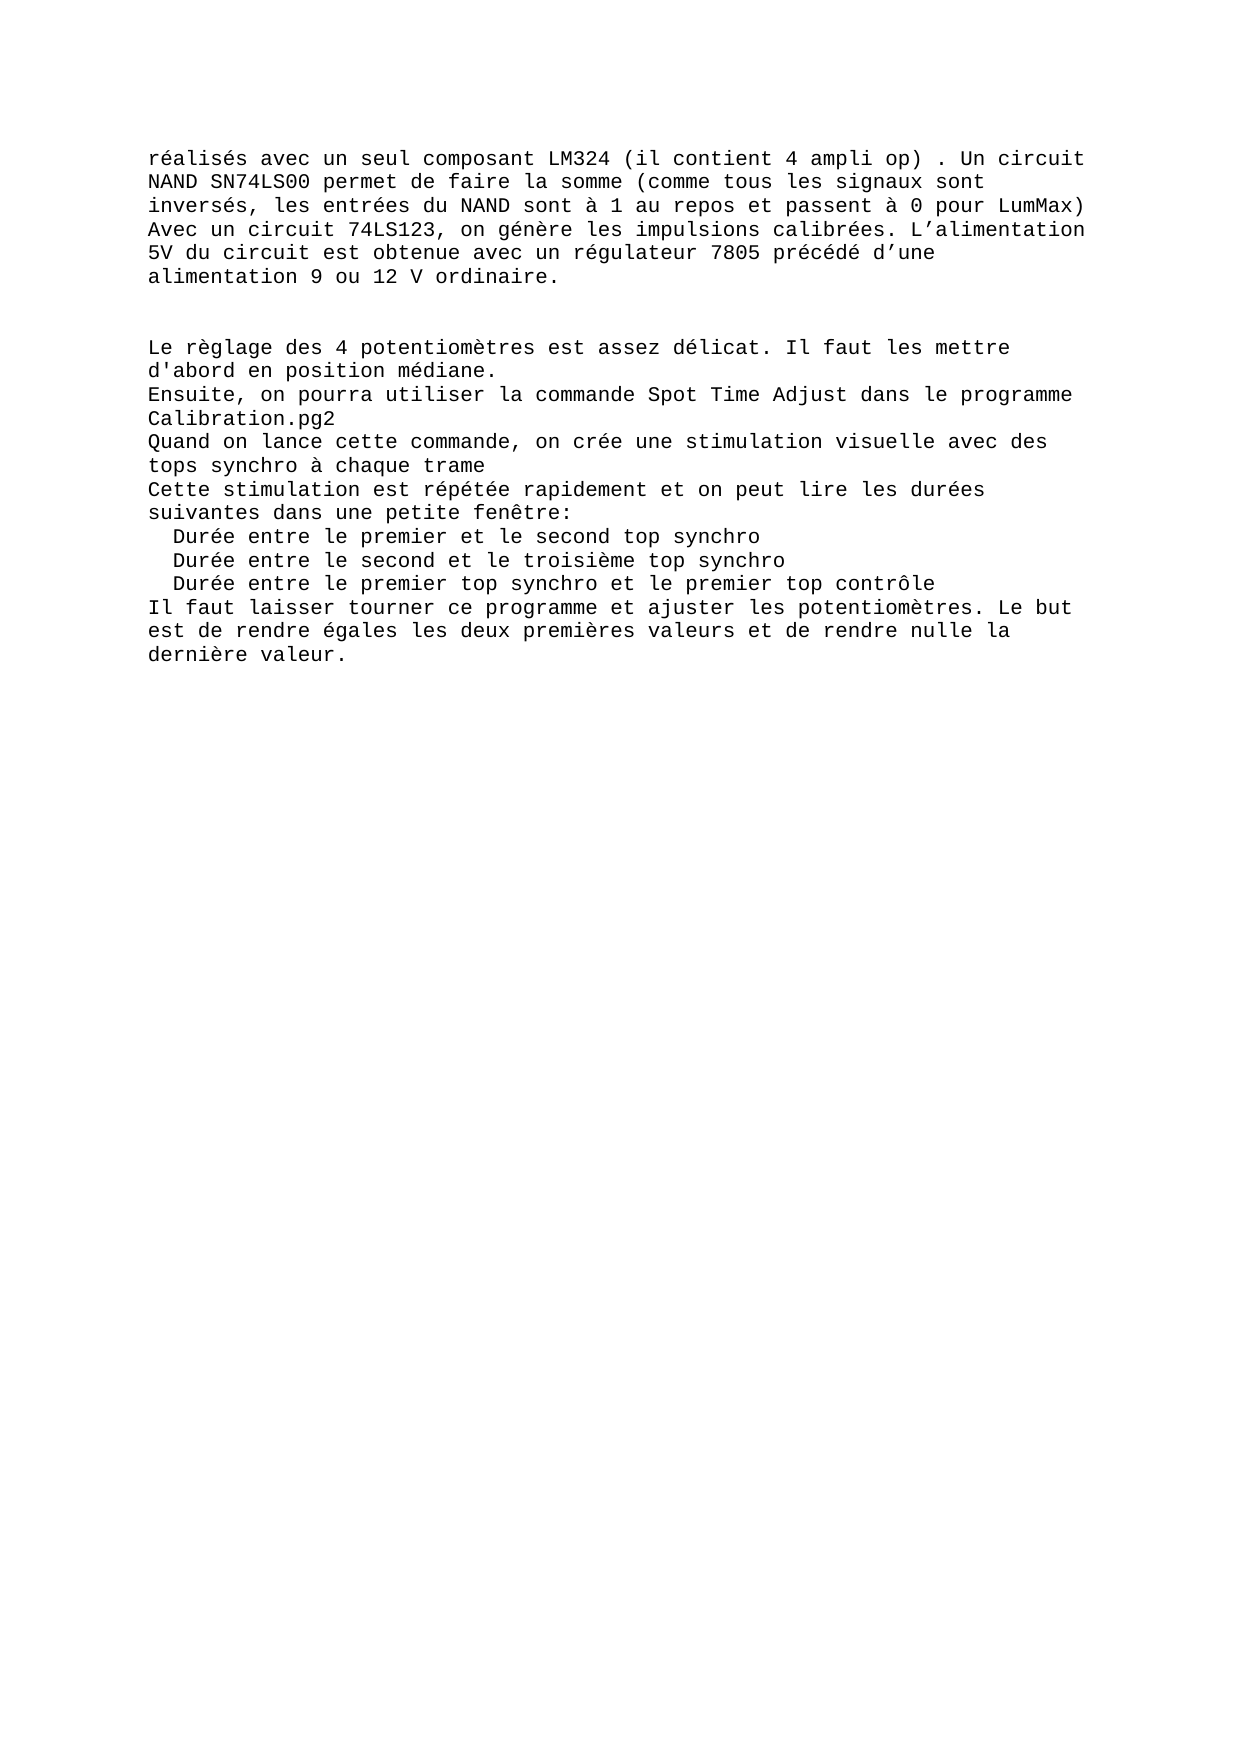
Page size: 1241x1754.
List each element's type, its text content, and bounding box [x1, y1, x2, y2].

text Durée entre le premier top synchro et le premier top contrôle [148, 573, 1093, 597]
text Le règlage des 4 potentiomètres est assez délicat. Il faut les mettre d'abord en position médiane. [148, 337, 1093, 384]
text Il faut laisser tourner ce programme et ajuster les potentiomètres. Le but est de rendre égales les deux premières valeurs et de rendre nulle la dernière valeur. [148, 597, 1093, 668]
text Avec un circuit 74LS123, on génère les impulsions calibrées. L’alimentation 5V du circuit est obtenue avec un régulateur 7805 précédé d’une alimentation 9 ou 12 V ordinaire. [148, 218, 1093, 289]
text Quand on lance cette commande, on crée une stimulation visuelle avec des tops synchro à chaque trame [148, 431, 1093, 479]
text réalisés avec un seul composant LM324 (il contient 4 ampli op) . Un circuit NAND SN74LS00 permet de faire la somme (comme tous les signaux sont inversés, les entrées du NAND sont à 1 au repos et passent à 0 pour LumMax) [148, 148, 1093, 218]
text Cette stimulation est répétée rapidement et on peut lire les durées suivantes dans une petite fenêtre: [148, 479, 1093, 526]
text Durée entre le second et le troisième top synchro [148, 549, 1093, 573]
text Durée entre le premier et le second top synchro [148, 526, 1093, 549]
text Ensuite, on pourra utiliser la commande Spot Time Adjust dans le programme Calibration.pg2 [148, 384, 1093, 431]
